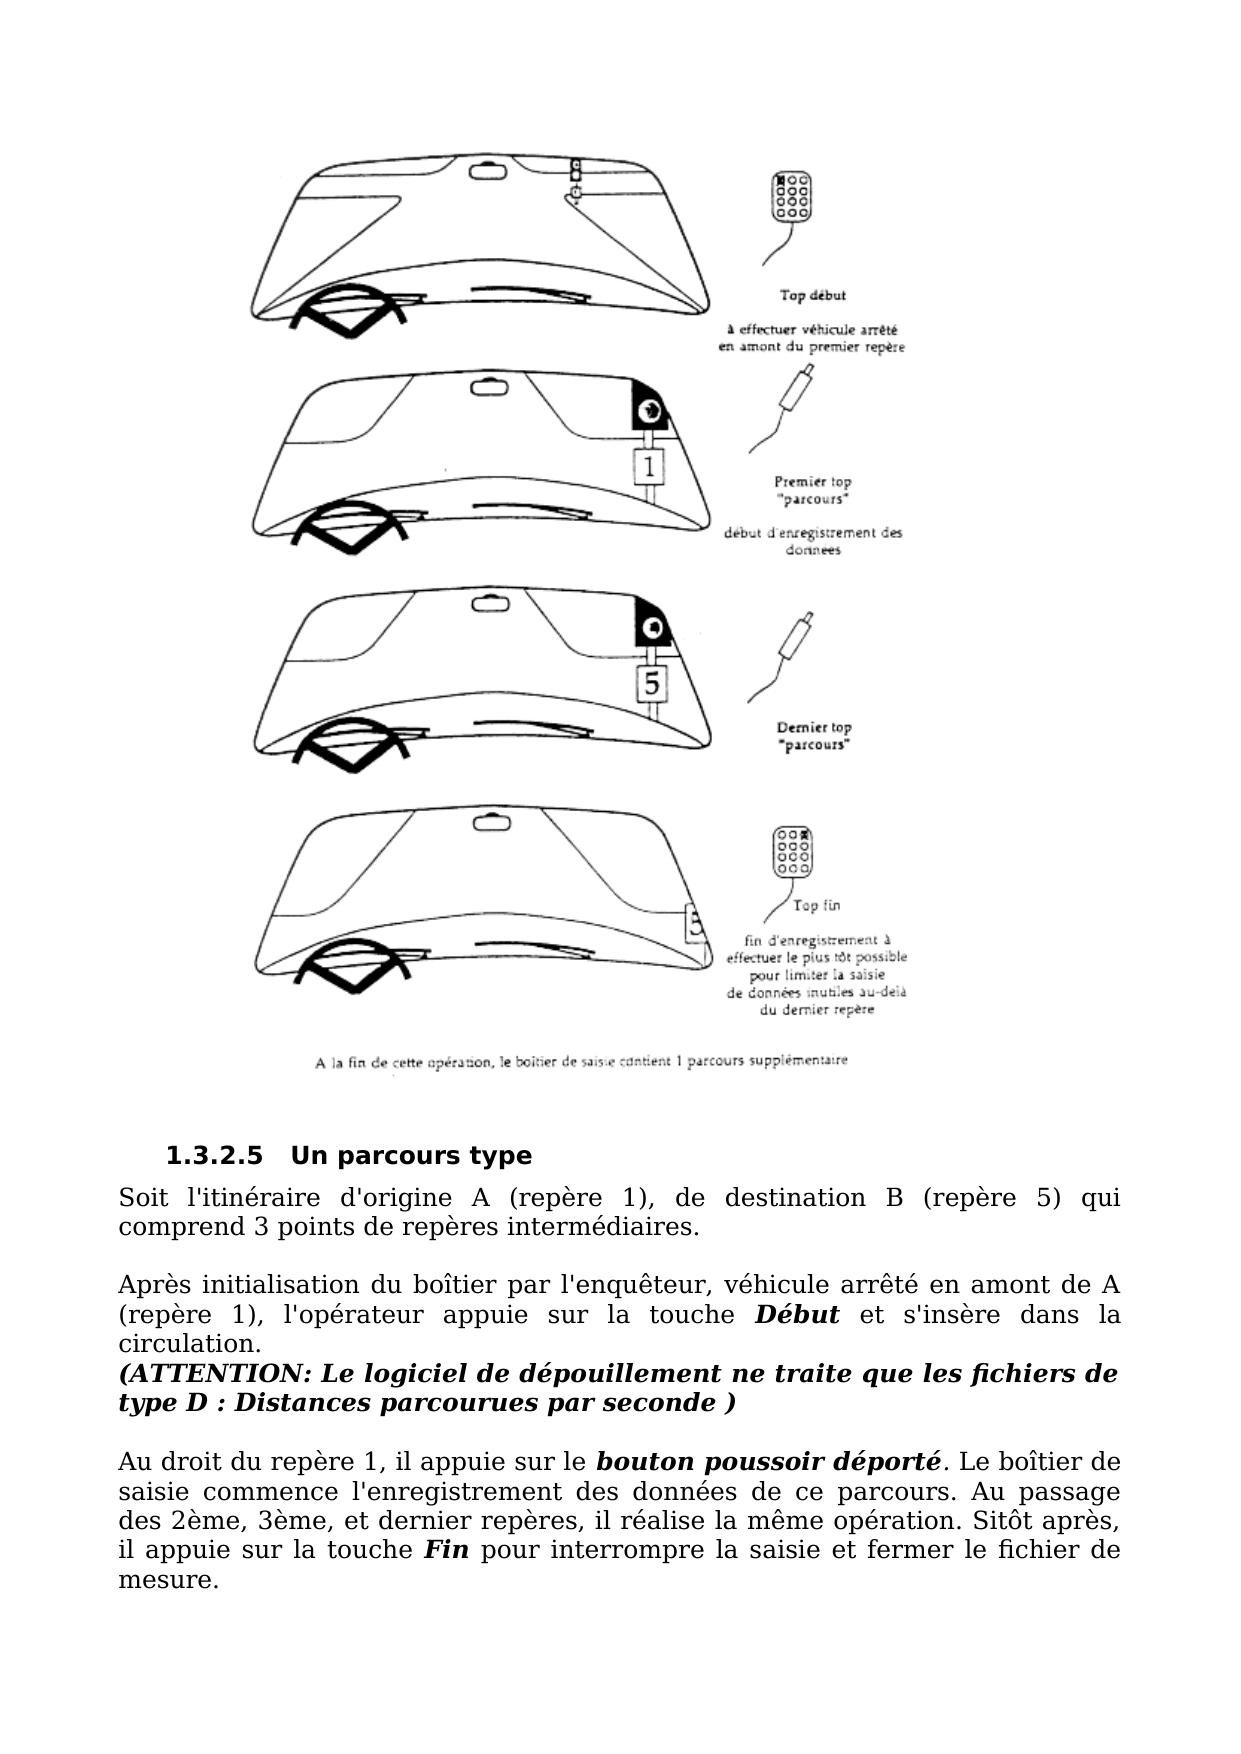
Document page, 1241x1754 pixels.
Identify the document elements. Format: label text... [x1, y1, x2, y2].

picture [244, 146, 916, 1078]
text Après initialisation du boîtier par l'enquêteur, véhicule arrêté en amont de A (repère 1), l'opérateur appuie sur la touche Début et s'insère dans la circulation. [118, 1271, 1122, 1359]
text (ATTENTION: Le logiciel de dépouillement ne traite que les fichiers de type D : Distances parcourues par seconde ) [118, 1359, 1122, 1418]
text Au droit du repère 1, il appuie sur le bouton poussoir déporté. Le boîtier de saisie commence l'enregistrement des données de ce parcours. Au passage des 2ème, 3ème, et dernier repères, il réalise la même opération. Sitôt après, il appuie sur la touche Fin pour interrompre la saisie et fermer le fichier de mesure. [118, 1447, 1122, 1594]
subtitle Un parcours type [165, 1141, 1122, 1170]
text Soit l'itinéraire d'origine A (repère 1), de destination B (repère 5) qui comprend 3 points de repères intermédiaires. [118, 1183, 1122, 1241]
